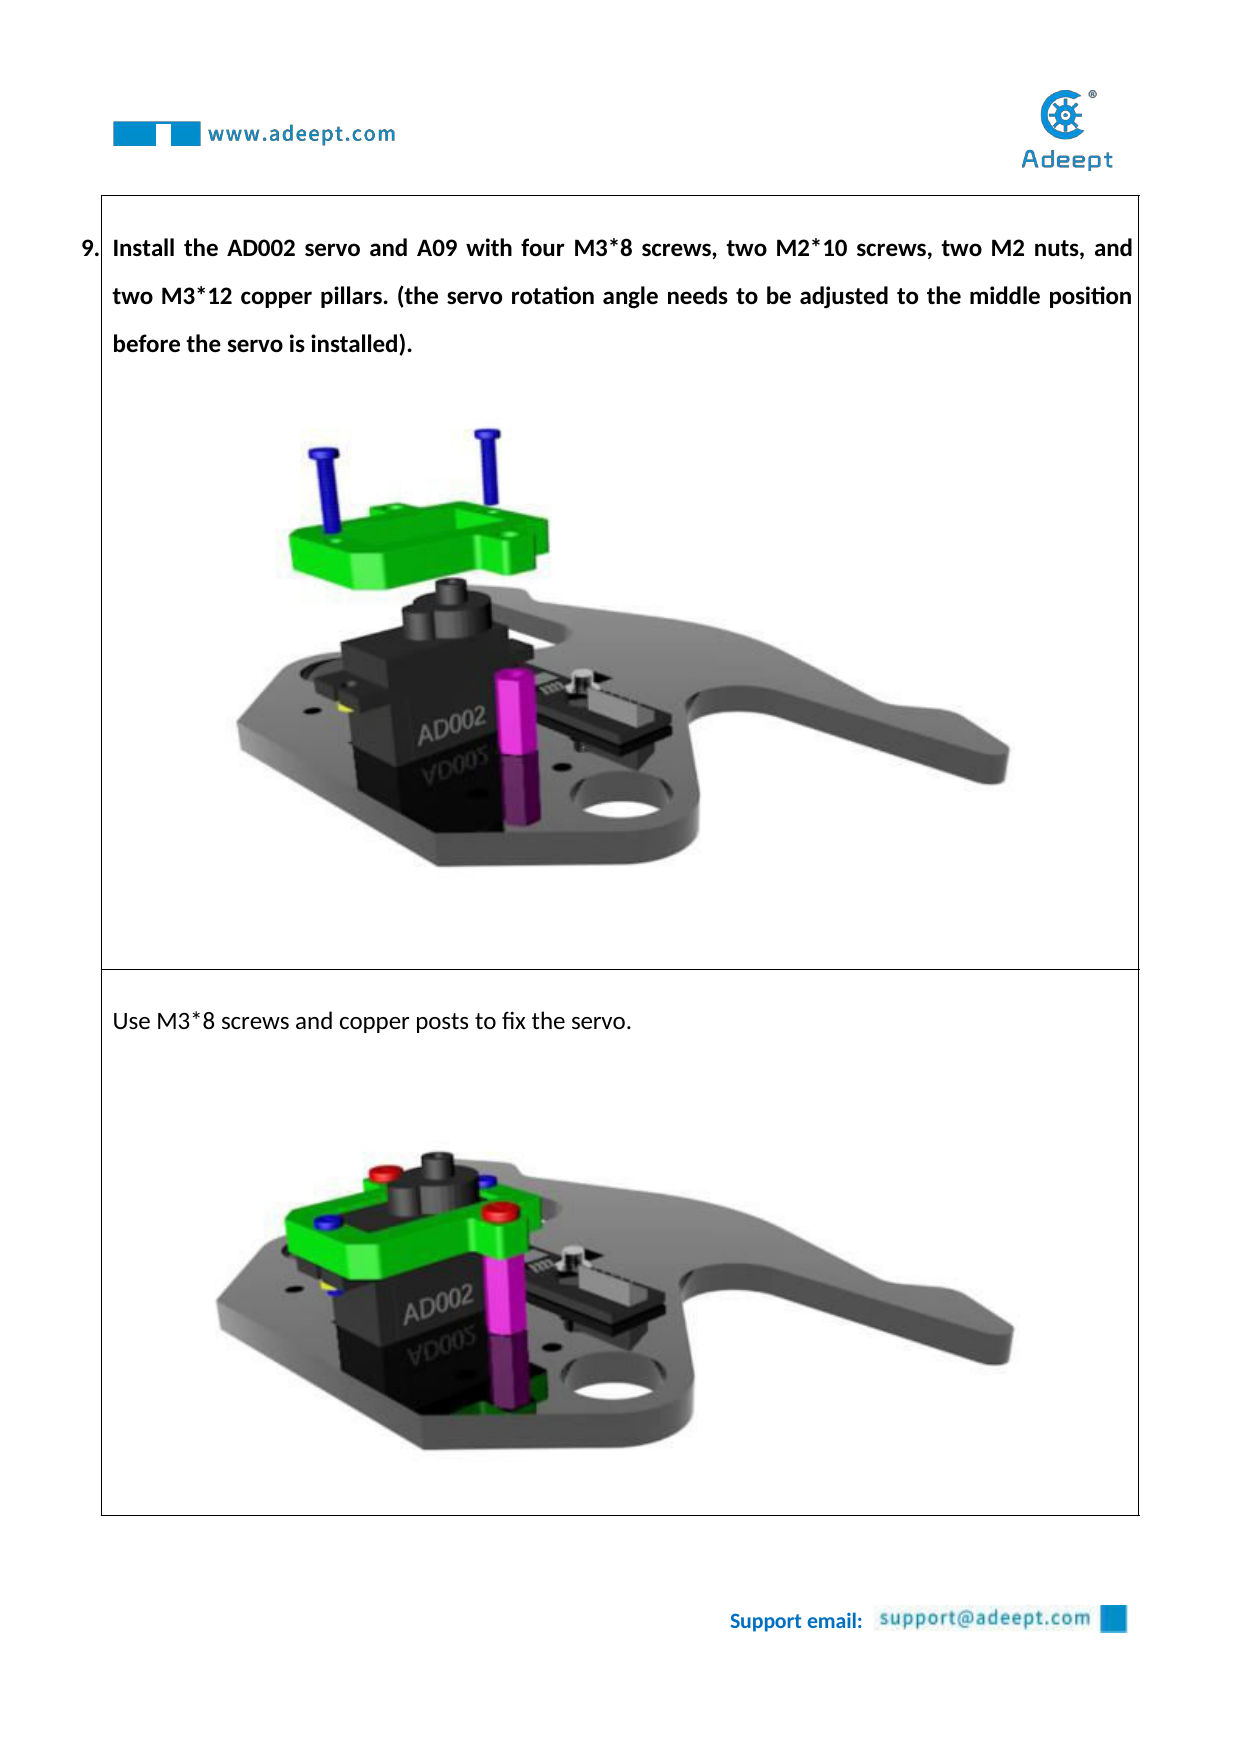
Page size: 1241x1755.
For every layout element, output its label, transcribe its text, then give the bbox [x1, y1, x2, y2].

list Install the AD002 servo and A09 with four M3*8 screws, two M2*10 screws, two M2 nuts, and two M3*12 copper pillars. (the servo rotation angle needs to be adjusted to the middle position before the servo is installed). [102, 232, 1134, 359]
text Use M3*8 screws and copper posts to fix the servo. [112, 1005, 1138, 1035]
